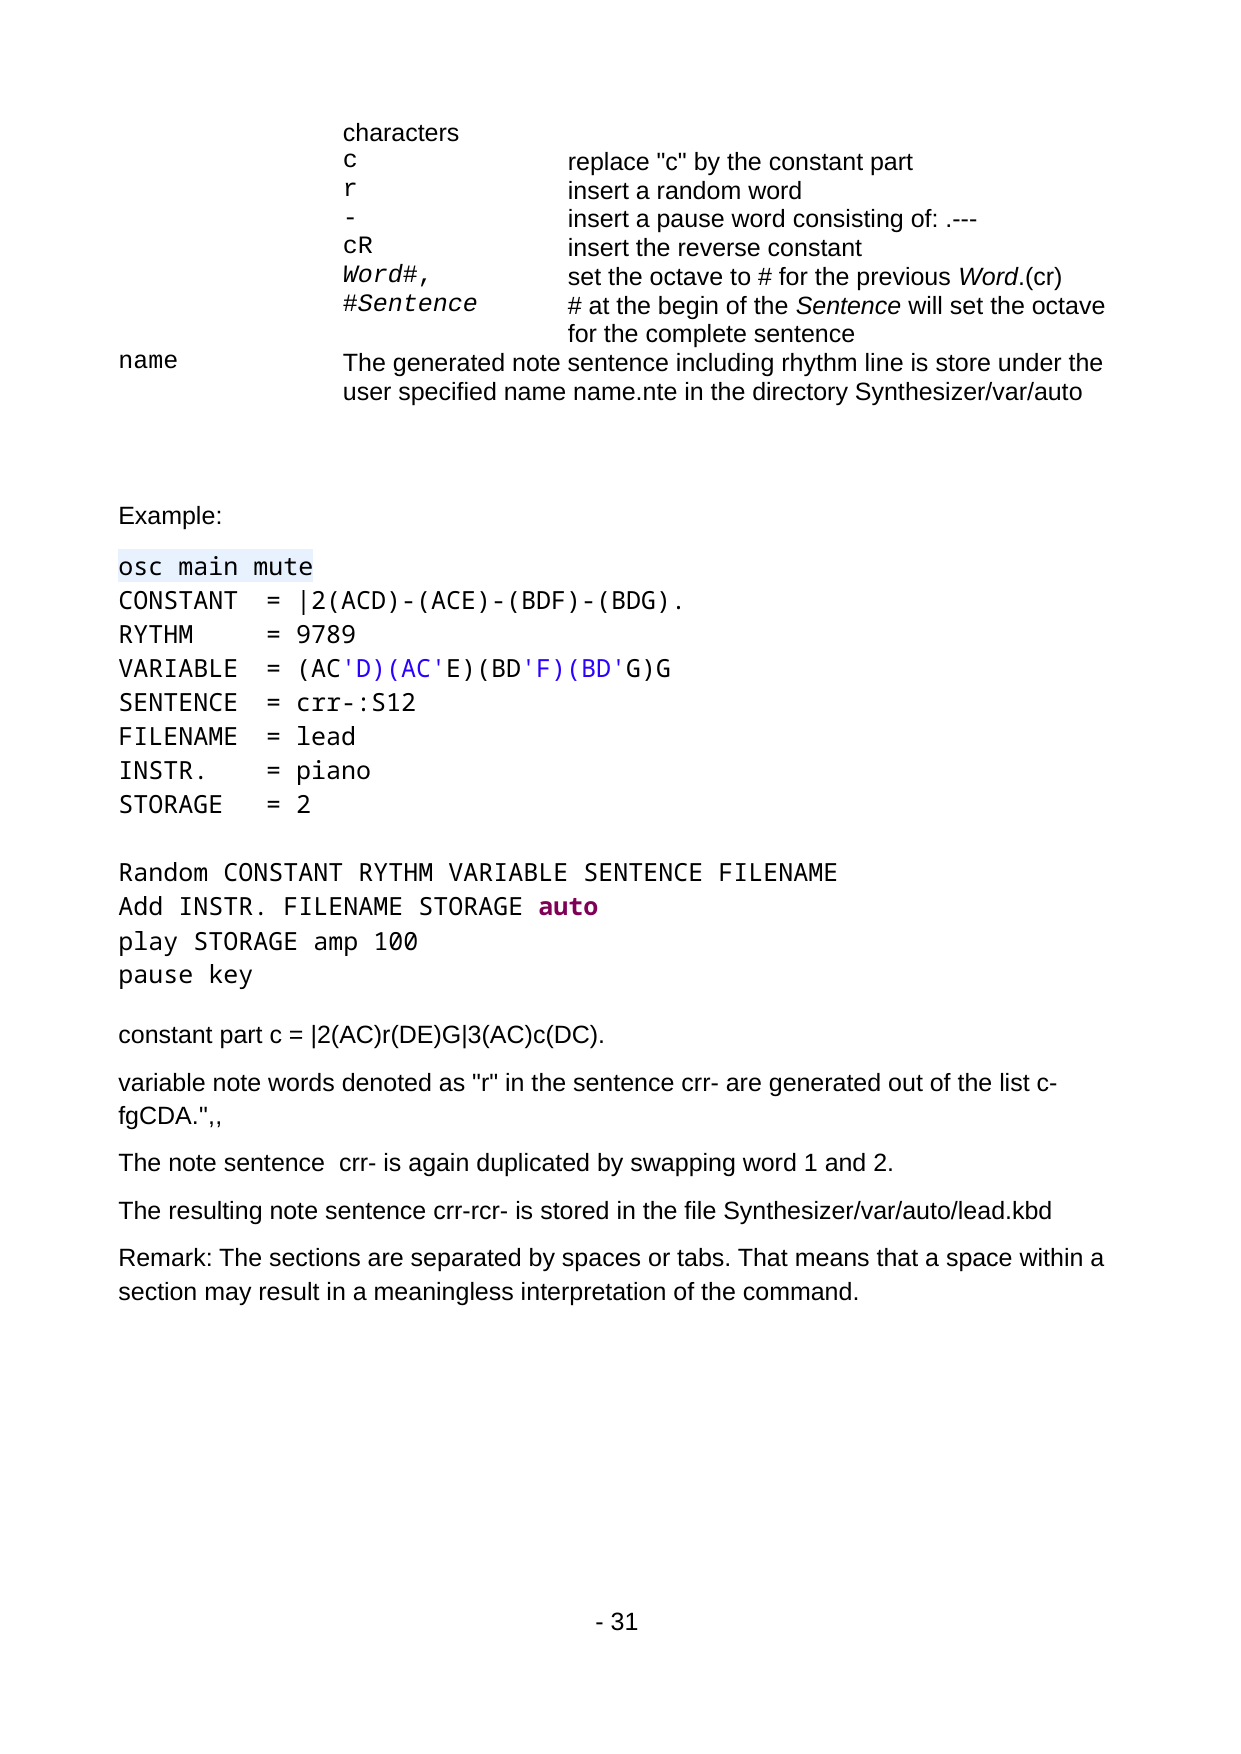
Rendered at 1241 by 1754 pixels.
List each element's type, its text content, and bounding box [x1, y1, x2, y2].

text Remark: The sections are separated by spaces or tabs. That means that a space within a section may result in a meaningless interpretation of the command. [118, 1243, 1122, 1305]
text SENTENCE = crr-:S12 [118, 685, 1122, 719]
table_cell - [343, 204, 568, 233]
table_cell c [343, 147, 568, 176]
table_cell insert a random word [568, 176, 1122, 204]
table_cell The generated note sentence including rhythm line is store under the user specified name name.nte in the directory Synthesizer/var/auto [343, 348, 1122, 406]
table_cell insert a pause word consisting of: .--- [568, 204, 1122, 233]
text RYTHM = 9789 [118, 617, 1122, 651]
text The resulting note sentence crr-rcr- is stored in the file Synthesizer/var/auto/lead.kbd [118, 1196, 1122, 1224]
text INSTR. = piano [118, 753, 1122, 787]
text FILENAME = lead [118, 719, 1122, 753]
text play STORAGE amp 100 [118, 923, 1122, 957]
table_cell r [343, 176, 568, 204]
text Example: [118, 501, 1122, 529]
text variable note words denoted as "r" in the sentence crr- are generated out of the list c-fgCDA.'',, [118, 1068, 1122, 1129]
text VARIABLE = (AC'D)(AC'E)(BD'F)(BD'G)G [118, 651, 1122, 685]
table_cell replace "c" by the constant part [568, 147, 1122, 176]
text STORAGE = 2 [118, 787, 1122, 821]
table_cell [118, 262, 343, 348]
table_cell [568, 118, 1122, 147]
table_cell characters [343, 118, 568, 147]
table_cell [118, 176, 343, 204]
table_cell Word#, #Sentence [343, 262, 568, 348]
text CONSTANT = |2(ACD)-(ACE)-(BDF)-(BDG). [118, 582, 1122, 617]
table_cell [118, 204, 343, 233]
text The note sentence crr- is again duplicated by swapping word 1 and 2. [118, 1148, 1122, 1177]
text pause key [118, 957, 1122, 991]
text constant part c = |2(AC)r(DE)G|3(AC)c(DC). [118, 1020, 1122, 1049]
text Random CONSTANT RYTHM VARIABLE SENTENCE FILENAME [118, 855, 1122, 889]
text Add INSTR. FILENAME STORAGE auto [118, 889, 1122, 923]
table_cell insert the reverse constant [568, 233, 1122, 262]
text osc main mute [118, 548, 1122, 582]
table_cell name [118, 348, 343, 406]
table_cell [118, 147, 343, 176]
table_cell cR [343, 233, 568, 262]
table_cell set the octave to # for the previous Word.(cr) # at the begin of the Sentence will set the octave for the complete sentence [568, 262, 1122, 348]
table_cell [118, 118, 343, 147]
table_cell [118, 233, 343, 262]
